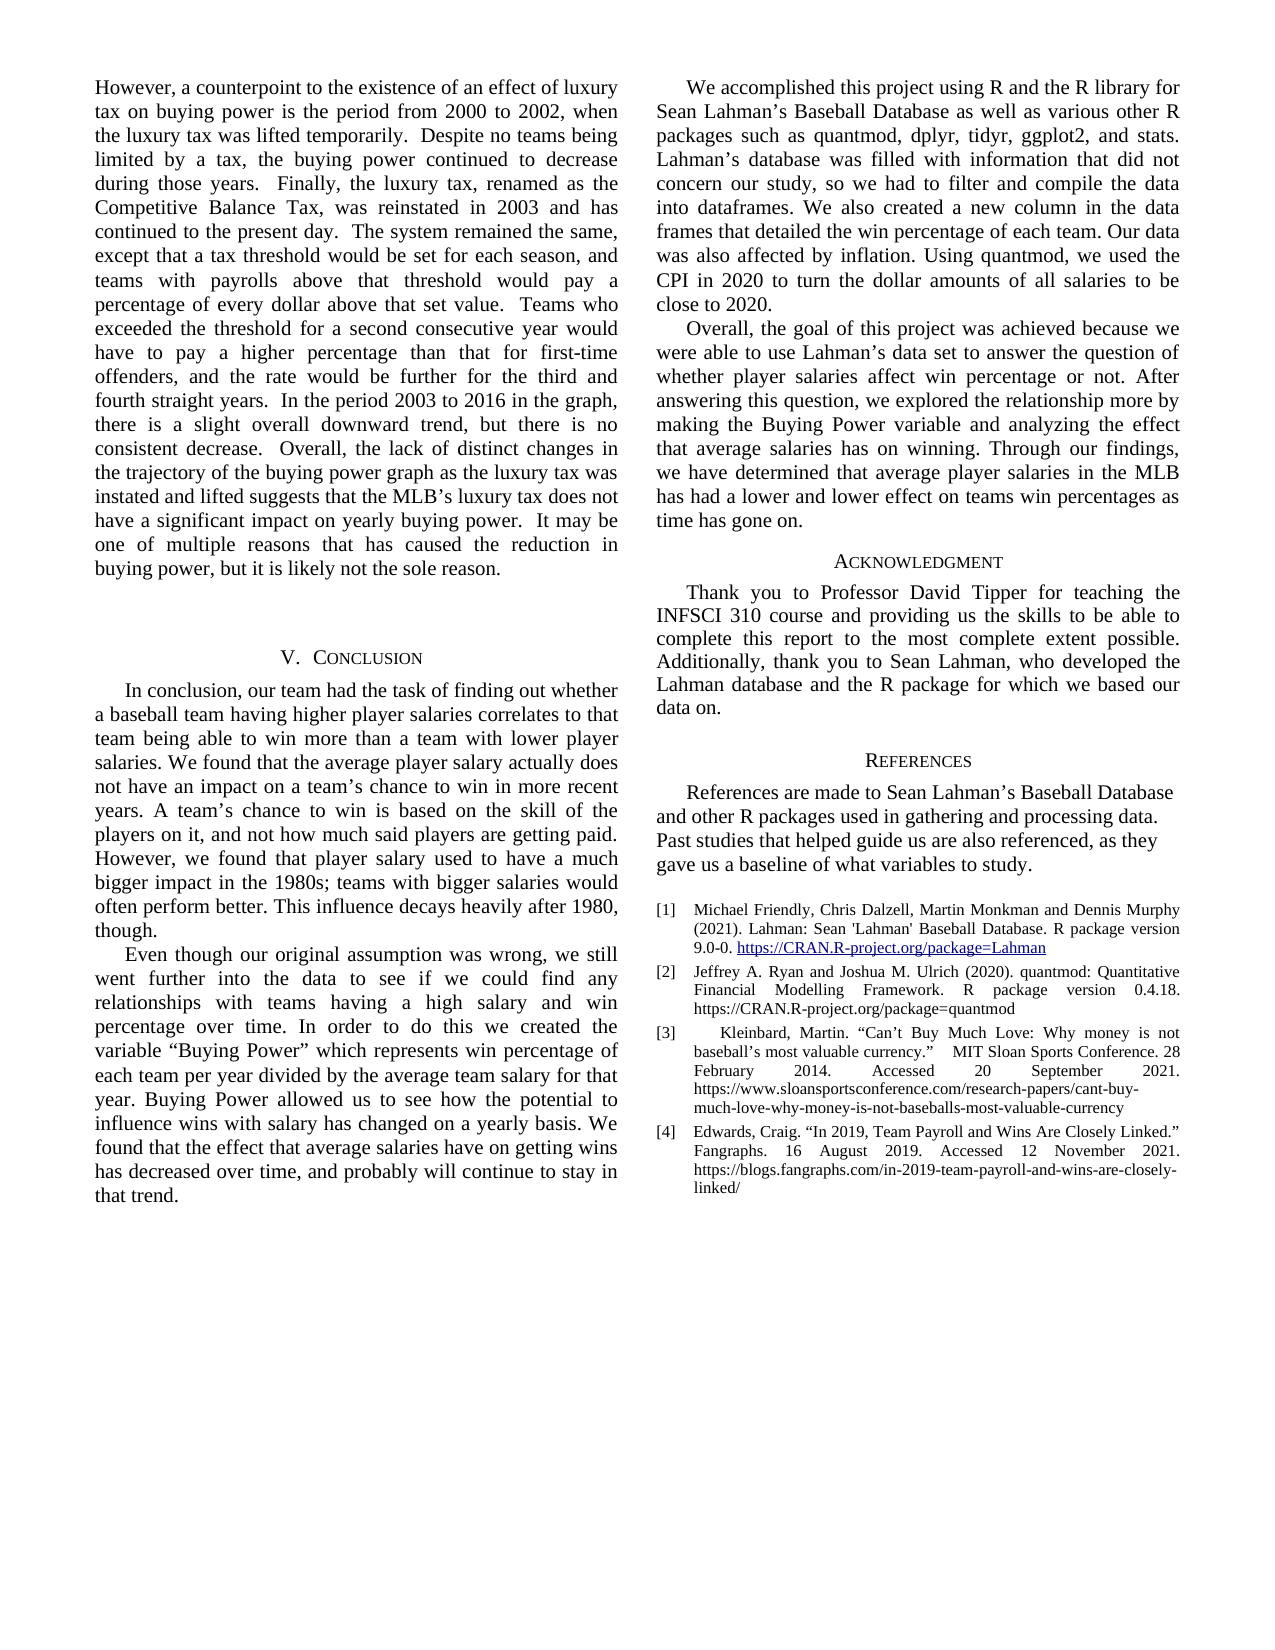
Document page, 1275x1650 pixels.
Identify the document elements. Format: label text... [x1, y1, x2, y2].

list Jeffrey A. Ryan and Joshua M. Ulrich (2020). quantmod: Quantitative Financial Modelling Framework. R package version 0.4.18. https://CRAN.R-project.org/package=quantmod [656, 962, 1181, 1018]
text However, a counterpoint to the existence of an effect of luxury tax on buying power is the period from 2000 to 2002, when the luxury tax was lifted temporarily. Despite no teams being limited by a tax, the buying power continued to decrease during those years. Finally, the luxury tax, renamed as the Competitive Balance Tax, was reinstated in 2003 and has continued to the present day. The system remained the same, except that a tax threshold would be set for each season, and teams with payrolls above that threshold would pay a percentage of every dollar above that set value. Teams who exceeded the threshold for a second consecutive year would have to pay a higher percentage than that for first-time offenders, and the rate would be further for the third and fourth straight years. In the period 2003 to 2016 in the graph, there is a slight overall downward trend, but there is no consistent decrease. Overall, the lack of distinct changes in the trajectory of the buying power graph as the luxury tax was instated and lifted suggests that the MLB’s luxury tax does not have a significant impact on yearly buying power. It may be one of multiple reasons that has caused the reduction in buying power, but it is likely not the sole reason. [94, 75, 619, 580]
subtitle References [656, 748, 1181, 772]
text [3] Kleinbard, Martin. “Can’t Buy Much Love: Why money is not baseball’s most valuable currency.” MIT Sloan Sports Conference. 28 February 2014. Accessed 20 September 2021. https://www.sloansportsconference.com/research-papers/cant-buy-much-love-why-money-is-not-baseballs-most-valuable-currency [656, 1023, 1181, 1117]
text Thank you to Professor David Tipper for teaching the INFSCI 310 course and providing us the skills to be able to complete this report to the most complete extent possible. Additionally, thank you to Sean Lahman, who developed the Lahman database and the R package for which we based our data on. [656, 581, 1181, 719]
text [4] Edwards, Craig. “In 2019, Team Payroll and Wins Are Closely Linked.” Fangraphs. 16 August 2019. Accessed 12 November 2021. https://blogs.fangraphs.com/in-2019-team-payroll-and-wins-are-closely-linked/ [656, 1122, 1181, 1197]
text In conclusion, our team had the task of finding out whether a baseball team having higher player salaries correlates to that team being able to win more than a team with lower player salaries. We found that the average player salary actually does not have an impact on a team’s chance to win in more recent years. A team’s chance to win is based on the skill of the players on it, and not how much said players are getting paid. However, we found that player salary used to have a much bigger impact in the 1980s; teams with bigger salaries would often perform better. This influence decays heavily after 1980, though. [94, 677, 619, 942]
text Even though our original assumption was wrong, we still went further into the data to see if we could find any relationships with teams having a high salary and win percentage over time. In order to do this we created the variable “Buying Power” which represents win percentage of each team per year divided by the average team salary for that year. Buying Power allowed us to see how the potential to influence wins with salary has changed on a yearly basis. We found that the effect that average salaries have on getting wins has decreased over time, and probably will continue to stay in that trend. [94, 942, 619, 1207]
list Michael Friendly, Chris Dalzell, Martin Monkman and Dennis Murphy (2021). Lahman: Sean 'Lahman' Baseball Database. R package version 9.0-0. https://CRAN.R-project.org/package=Lahman [656, 901, 1181, 957]
text References are made to Sean Lahman’s Baseball Database and other R packages used in gathering and processing data. Past studies that helped guide us are also referenced, as they gave us a baseline of what variables to study. [656, 780, 1181, 876]
subtitle Conclusion [94, 645, 619, 669]
text We accomplished this project using R and the R library for Sean Lahman’s Baseball Database as well as various other R packages such as quantmod, dplyr, tidyr, ggplot2, and stats. Lahman’s database was filled with information that did not concern our study, so we had to filter and compile the data into dataframes. We also created a new column in the data frames that detailed the win percentage of each team. Our data was also affected by inflation. Using quantmod, we used the CPI in 2020 to turn the dollar amounts of all salaries to be close to 2020. [656, 75, 1181, 316]
text Overall, the goal of this project was achieved because we were able to use Lahman’s data set to answer the question of whether player salaries affect win percentage or not. After answering this question, we explored the relationship more by making the Buying Power variable and analyzing the effect that average salaries has on winning. Through our findings, we have determined that average player salaries in the MLB has had a lower and lower effect on teams win percentages as time has gone on. [656, 316, 1181, 532]
subtitle Acknowledgment [656, 549, 1181, 573]
